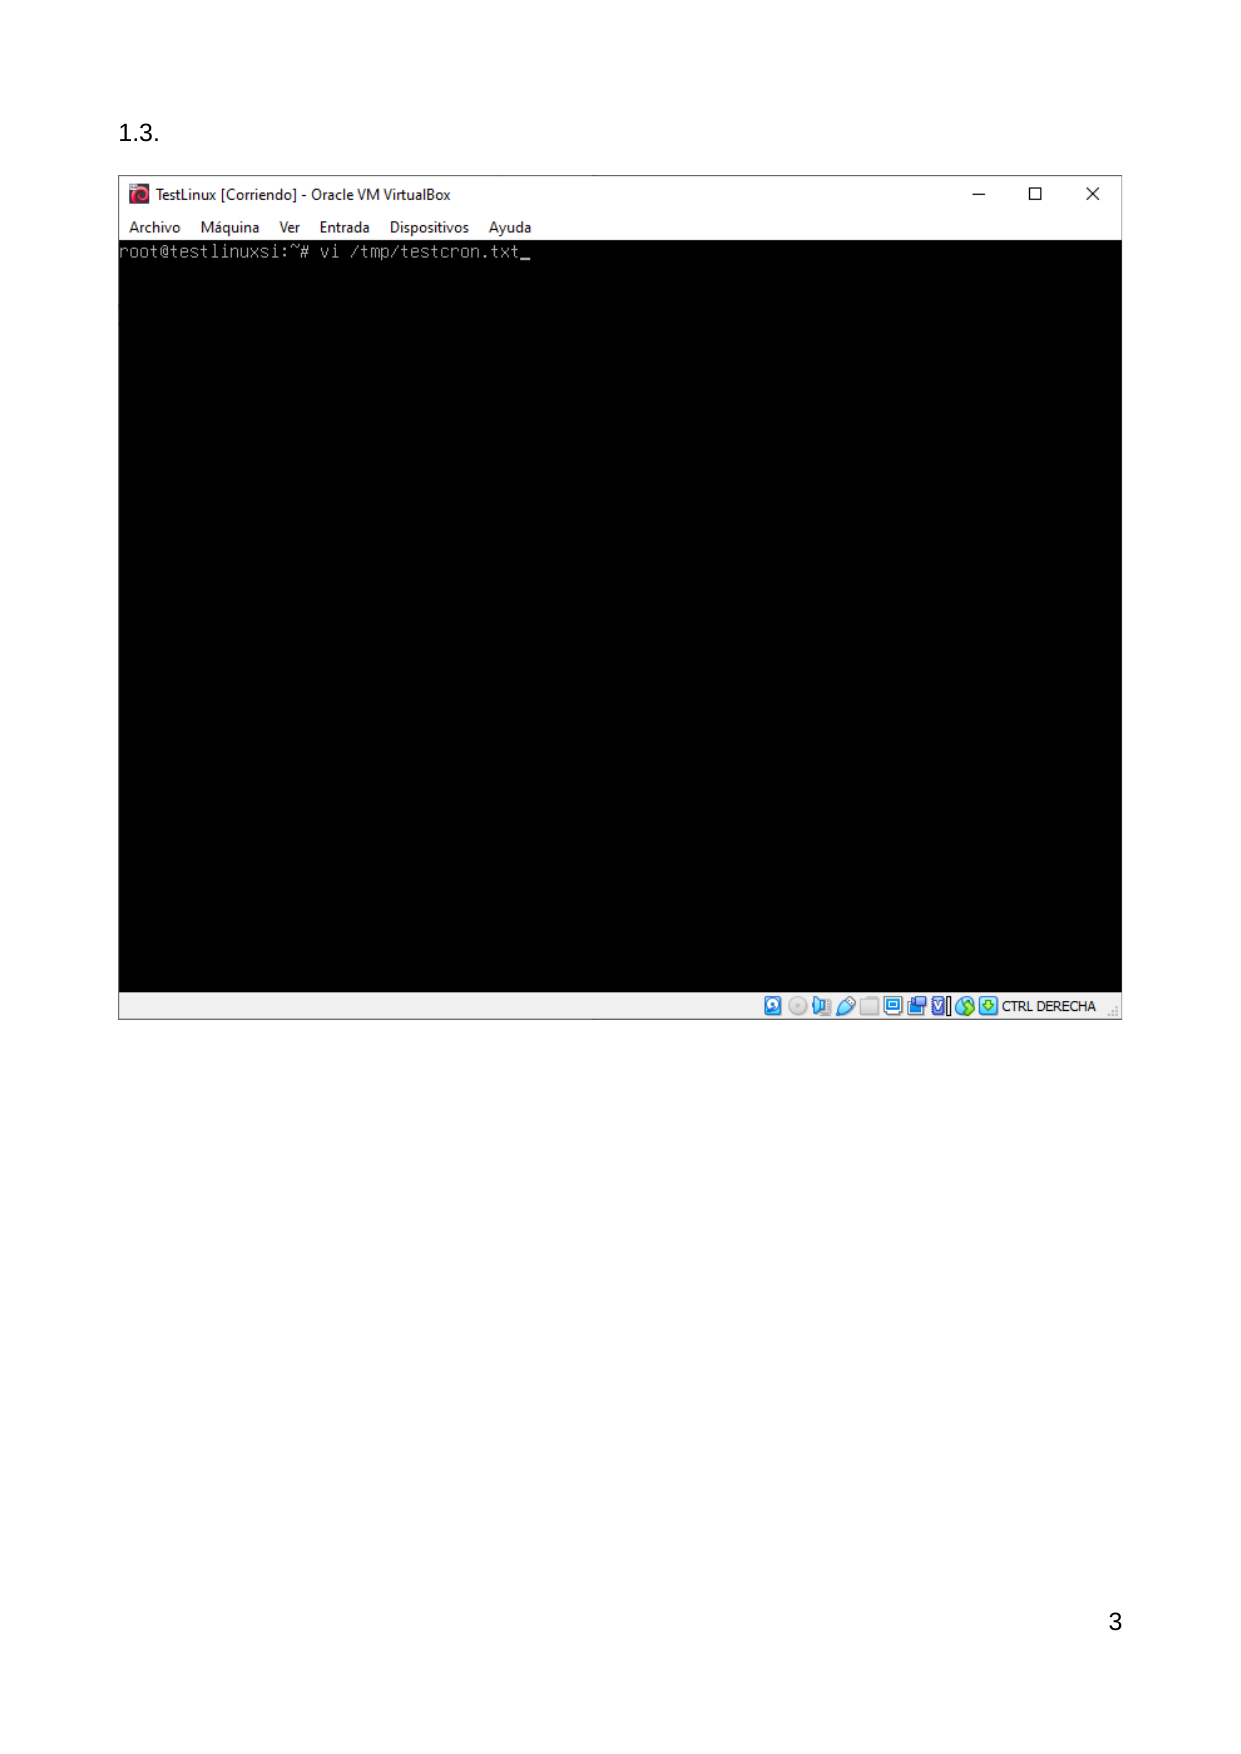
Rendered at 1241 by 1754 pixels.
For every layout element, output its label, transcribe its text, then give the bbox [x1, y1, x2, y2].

picture [118, 175, 1123, 1020]
text 1.3. [118, 118, 1122, 147]
